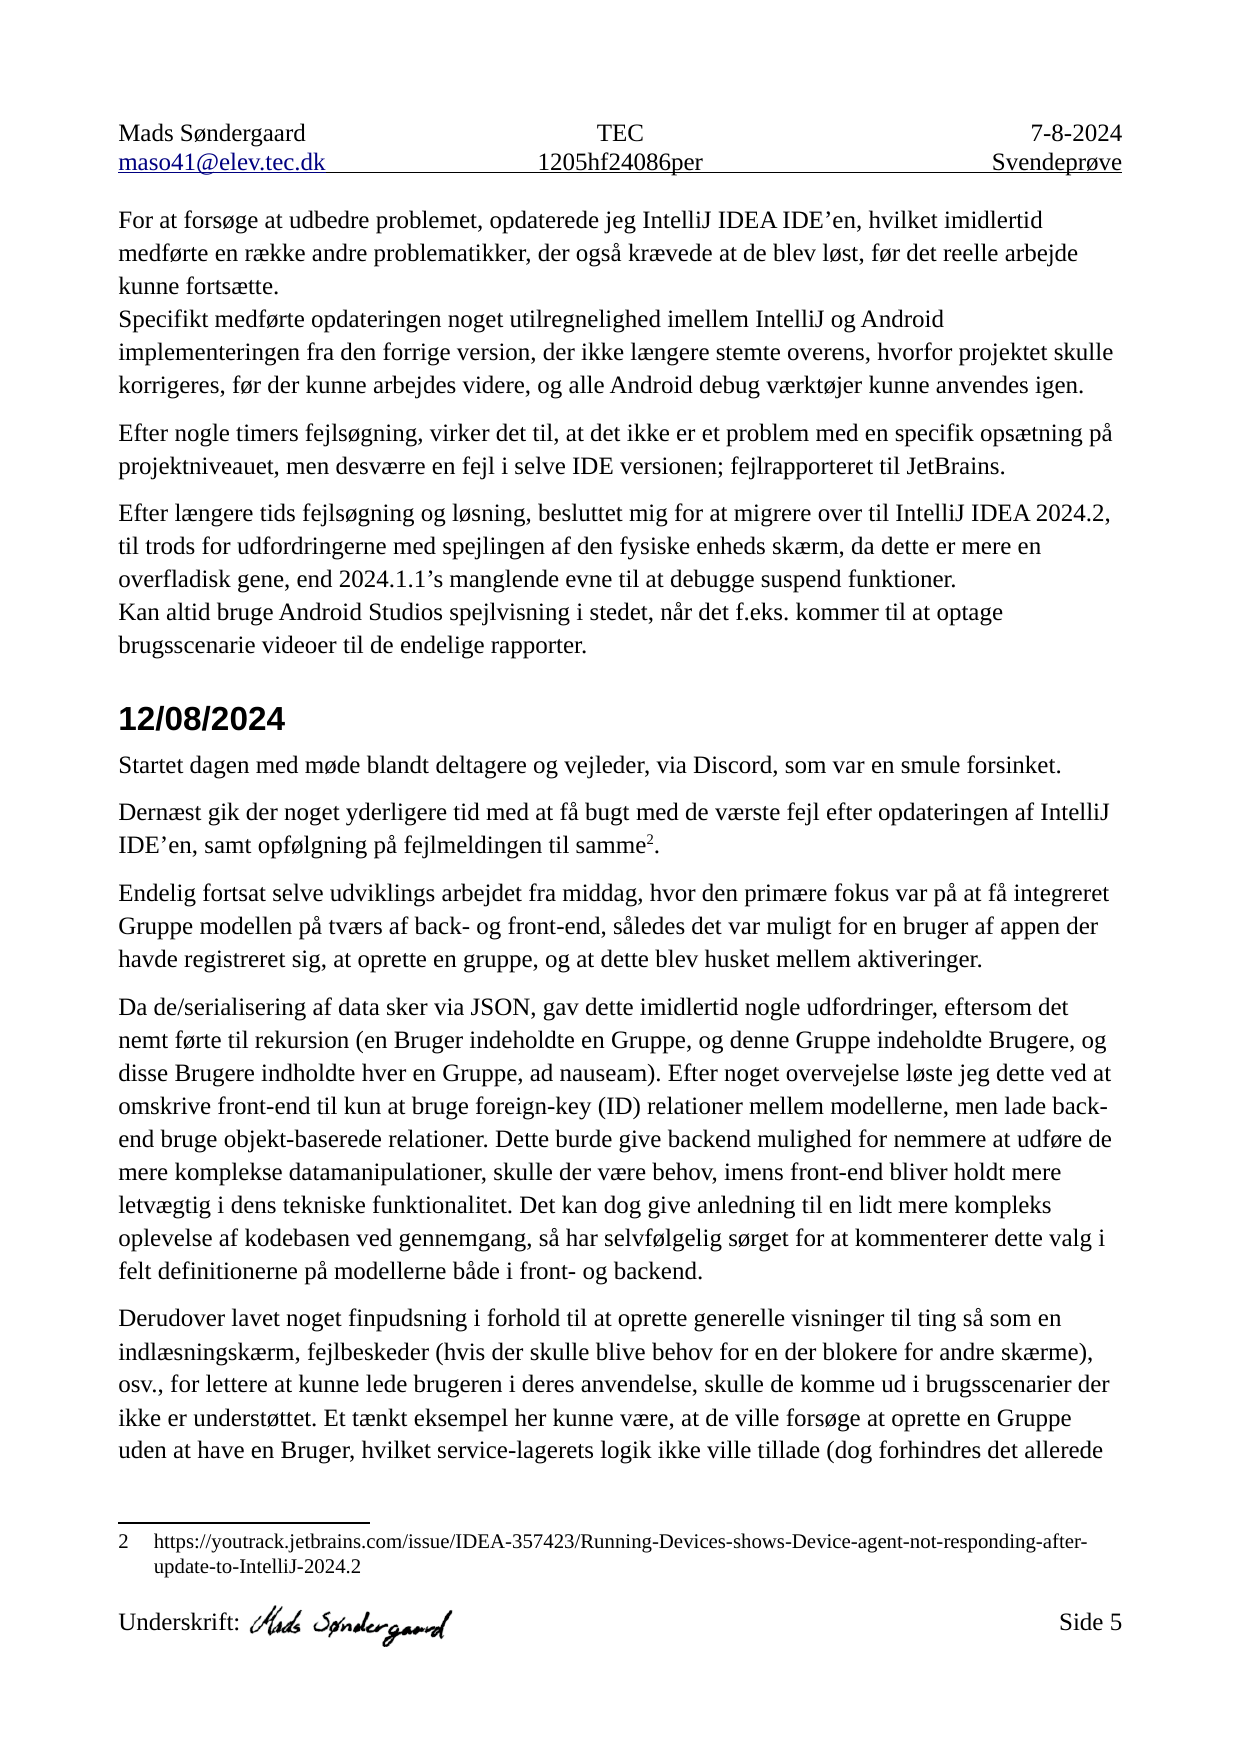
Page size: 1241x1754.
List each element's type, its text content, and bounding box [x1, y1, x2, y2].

text Derudover lavet noget finpudsning i forhold til at oprette generelle visninger til ting så som en indlæsningskærm, fejlbeskeder (hvis der skulle blive behov for en der blokere for andre skærme), osv., for lettere at kunne lede brugeren i deres anvendelse, skulle de komme ud i brugsscenarier der ikke er understøttet. Et tænkt eksempel her kunne være, at de ville forsøge at oprette en Gruppe uden at have en Bruger, hvilket service-lagerets logik ikke ville tillade (dog forhindres det allerede [118, 1303, 1122, 1464]
text https://youtrack.jetbrains.com/issue/IDEA-357423/Running-Devices-shows-Device-agent-not-responding-after-update-to-IntelliJ-2024.2 [118, 1529, 1122, 1578]
text Da de/serialisering af data sker via JSON, gav dette imidlertid nogle udfordringer, eftersom det nemt førte til rekursion (en Bruger indeholdte en Gruppe, og denne Gruppe indeholdte Brugere, og disse Brugere indholdte hver en Gruppe, ad nauseam). Efter noget overvejelse løste jeg dette ved at omskrive front-end til kun at bruge foreign-key (ID) relationer mellem modellerne, men lade back-end bruge objekt-baserede relationer. Dette burde give backend mulighed for nemmere at udføre de mere komplekse datamanipulationer, skulle der være behov, imens front-end bliver holdt mere letvægtig i dens tekniske funktionalitet. Det kan dog give anledning til en lidt mere kompleks oplevelse af kodebasen ved gennemgang, så har selvfølgelig sørget for at kommenterer dette valg i felt definitionerne på modellerne både i front- og backend. [118, 992, 1122, 1285]
subtitle 12/08/2024 [118, 699, 1122, 737]
text For at forsøge at udbedre problemet, opdaterede jeg IntelliJ IDEA IDE’en, hvilket imidlertid medførte en række andre problematikker, der også krævede at de blev løst, før det reelle arbejde kunne fortsætte. Specifikt medførte opdateringen noget utilregnelighed imellem IntelliJ og Android implementeringen fra den forrige version, der ikke længere stemte overens, hvorfor projektet skulle korrigeres, før der kunne arbejdes videre, og alle Android debug værktøjer kunne anvendes igen. [118, 205, 1122, 399]
text Startet dagen med møde blandt deltagere og vejleder, via Discord, som var en smule forsinket. [118, 750, 1122, 779]
picture [244, 1600, 458, 1647]
text Dernæst gik der noget yderligere tid med at få bugt med de værste fejl efter opdateringen af IntelliJ IDE’en, samt opfølgning på fejlmeldingen til samme. [118, 797, 1122, 859]
text Endelig fortsat selve udviklings arbejdet fra middag, hvor den primære fokus var på at få integreret Gruppe modellen på tværs af back- og front-end, således det var muligt for en bruger af appen der havde registreret sig, at oprette en gruppe, og at dette blev husket mellem aktiveringer. [118, 878, 1122, 973]
text Efter nogle timers fejlsøgning, virker det til, at det ikke er et problem med en specifik opsætning på projektniveauet, men desværre en fejl i selve IDE versionen; fejlrapporteret til JetBrains. [118, 418, 1122, 479]
text Efter længere tids fejlsøgning og løsning, besluttet mig for at migrere over til IntelliJ IDEA 2024.2, til trods for udfordringerne med spejlingen af den fysiske enheds skærm, da dette er mere en overfladisk gene, end 2024.1.1’s manglende evne til at debugge suspend funktioner. Kan altid bruge Android Studios spejlvisning i stedet, når det f.eks. kommer til at optage brugsscenarie videoer til de endelige rapporter. [118, 498, 1122, 659]
